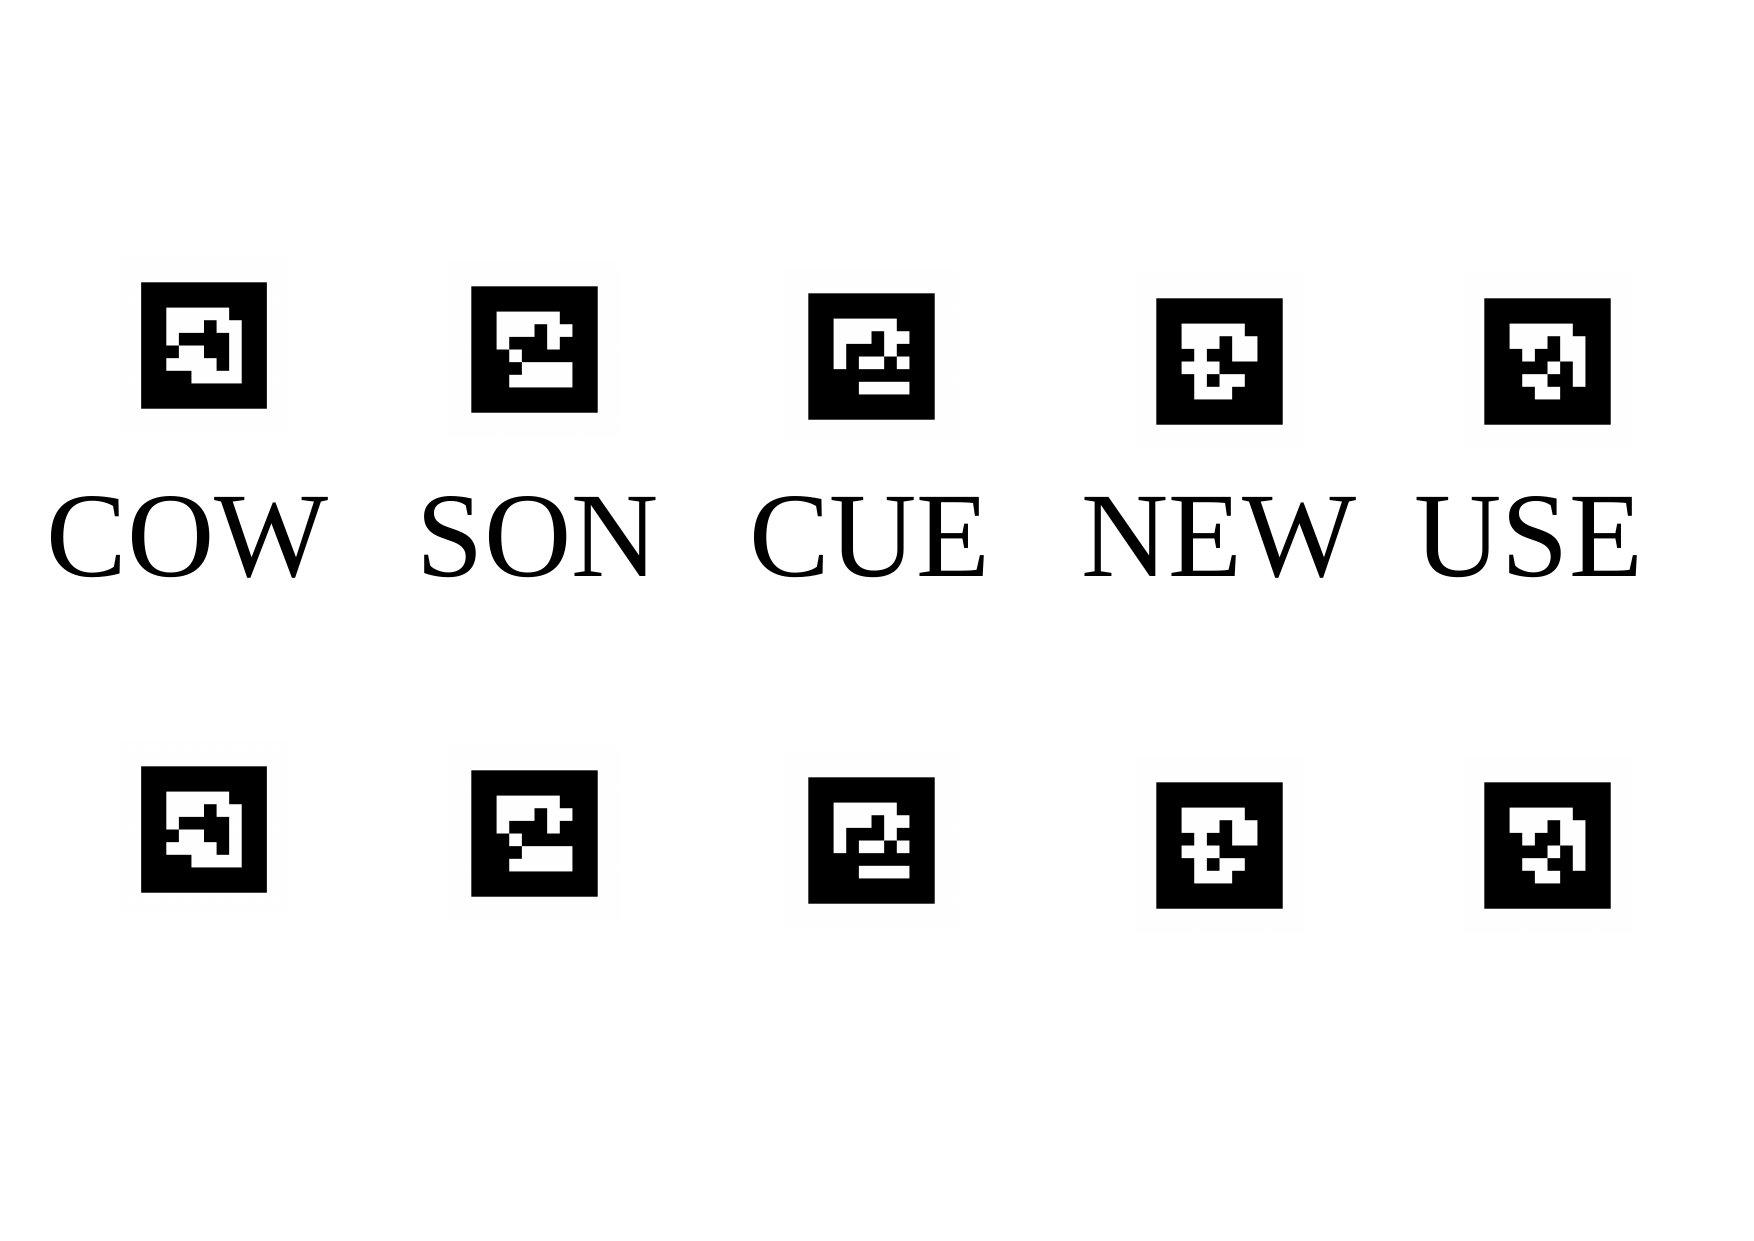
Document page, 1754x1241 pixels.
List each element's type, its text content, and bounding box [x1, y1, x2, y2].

picture [116, 741, 292, 918]
picture [783, 268, 960, 445]
picture [116, 257, 292, 434]
text COW SON CUE NEW USE [47, 463, 1696, 602]
picture [446, 261, 623, 438]
picture [446, 745, 623, 922]
picture [783, 752, 960, 929]
picture [1459, 757, 1636, 934]
picture [1459, 273, 1636, 450]
picture [1131, 757, 1308, 934]
picture [1131, 273, 1308, 450]
